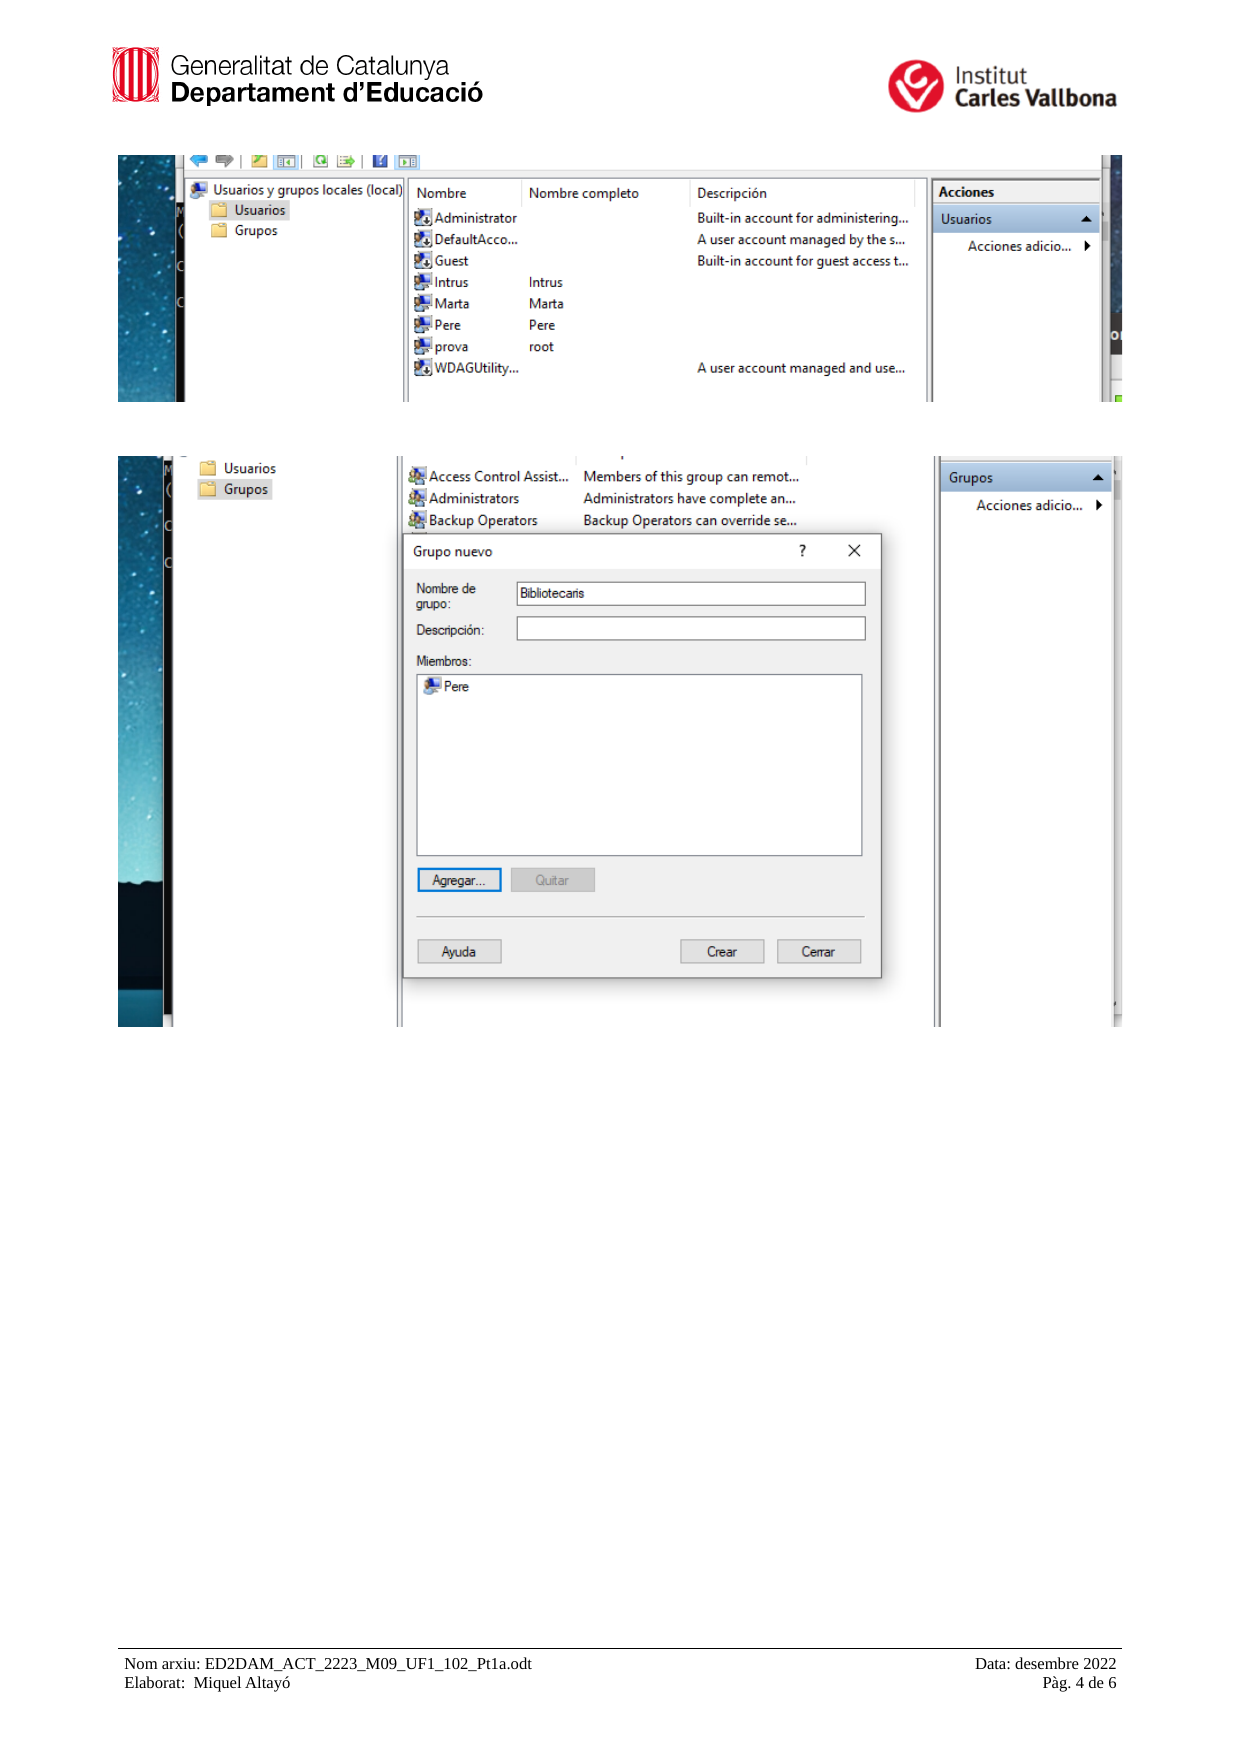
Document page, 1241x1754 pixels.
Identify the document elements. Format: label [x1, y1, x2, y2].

picture [886, 56, 1128, 115]
picture [112, 46, 510, 109]
picture [118, 456, 1123, 1027]
picture [118, 155, 1123, 402]
